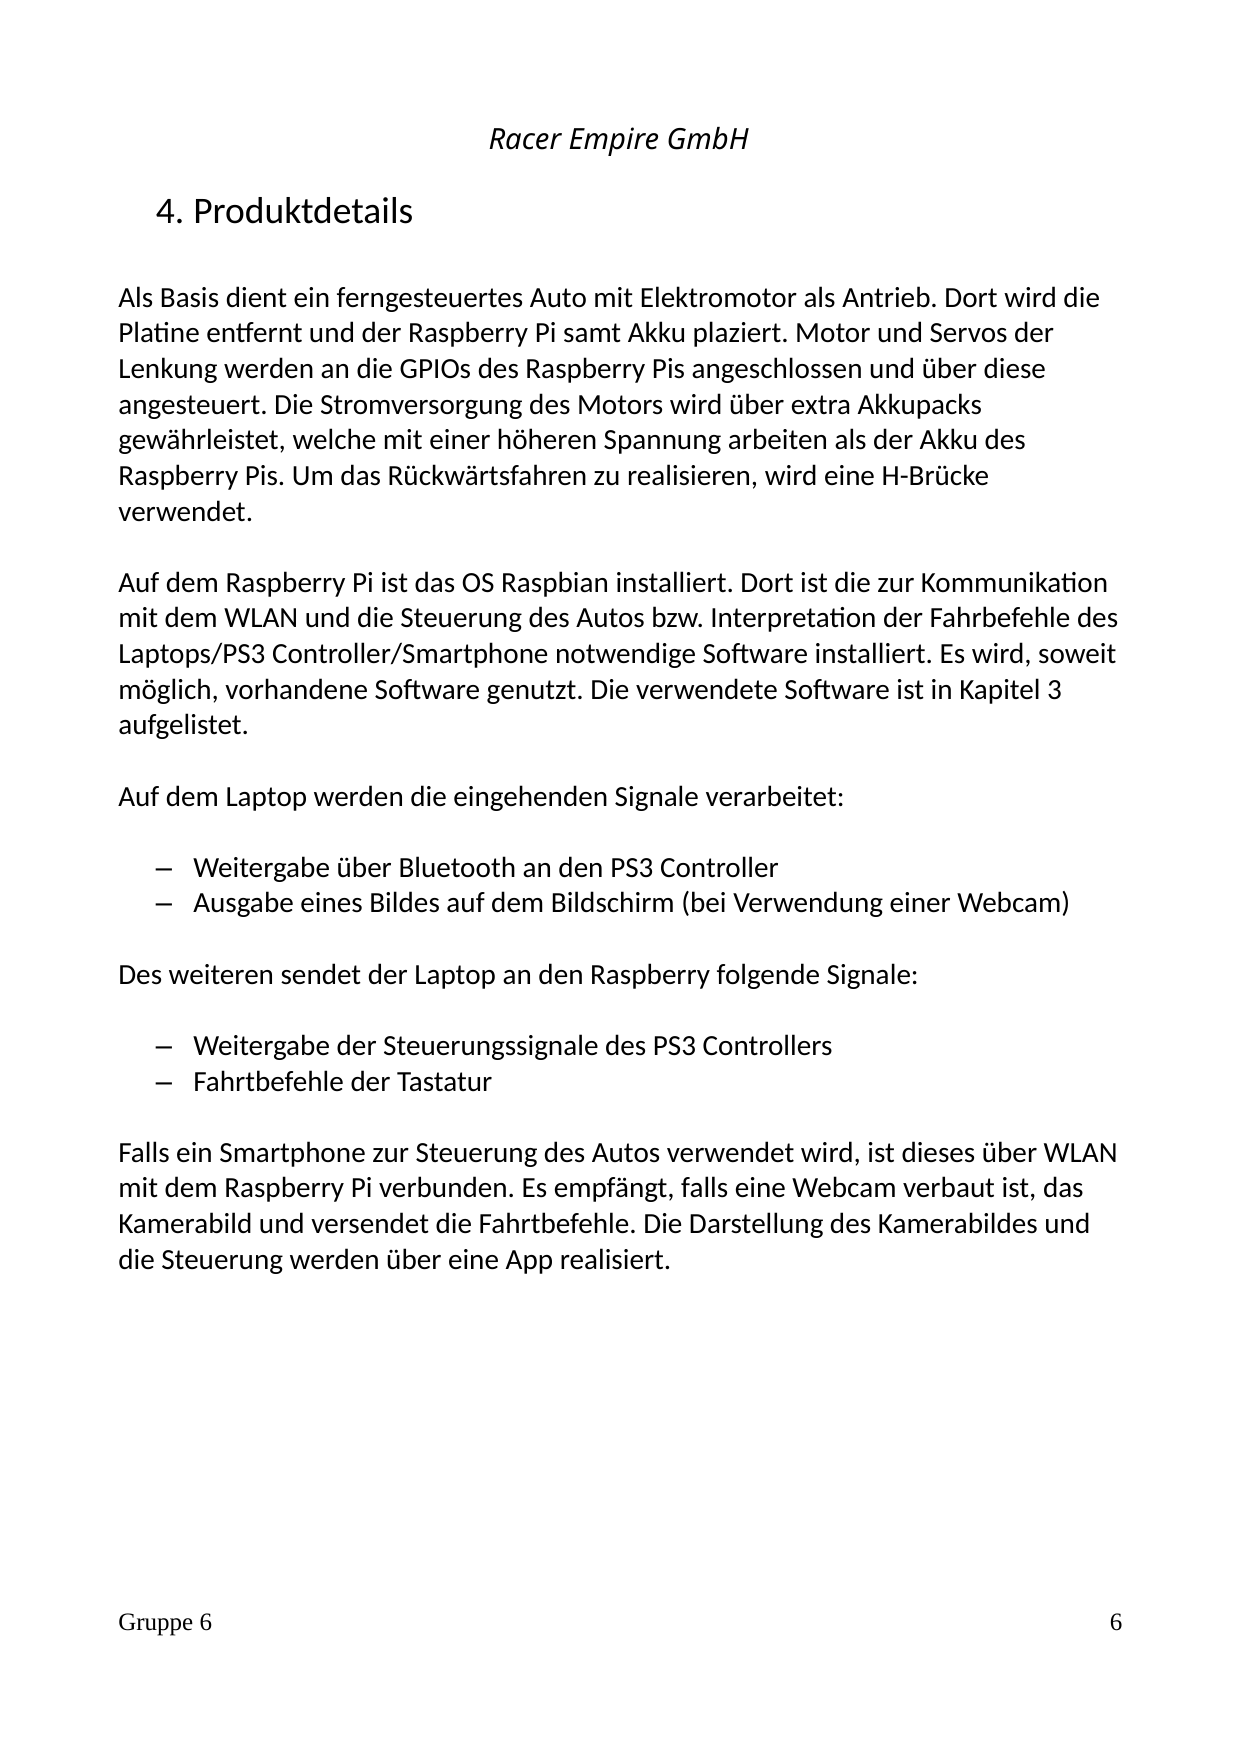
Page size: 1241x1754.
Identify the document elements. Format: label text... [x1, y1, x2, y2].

text Des weiteren sendet der Laptop an den Raspberry folgende Signale: [118, 956, 1122, 991]
text Falls ein Smartphone zur Steuerung des Autos verwendet wird, ist dieses über WLAN mit dem Raspberry Pi verbunden. Es empfängt, falls eine Webcam verbaut ist, das Kamerabild und versendet die Fahrtbefehle. Die Darstellung des Kamerabildes und die Steuerung werden über eine App realisiert. [118, 1134, 1122, 1276]
text Auf dem Raspberry Pi ist das OS Raspbian installiert. Dort ist die zur Kommunikation mit dem WLAN und die Steuerung des Autos bzw. Interpretation der Fahrbefehle des Laptops/PS3 Controller/Smartphone notwendige Software installiert. Es wird, soweit möglich, vorhandene Software genutzt. Die verwendete Software ist in Kapitel 3 aufgelistet. [118, 564, 1122, 742]
list Produktdetails [156, 187, 1122, 233]
list Ausgabe eines Bildes auf dem Bildschirm (bei Verwendung einer Webcam) [156, 884, 1122, 920]
list Weitergabe der Steuerungssignale des PS3 Controllers [156, 1027, 1122, 1063]
list Fahrtbefehle der Tastatur [156, 1063, 1122, 1098]
text Auf dem Laptop werden die eingehenden Signale verarbeitet: [118, 778, 1122, 813]
text Als Basis dient ein ferngesteuertes Auto mit Elektromotor als Antrieb. Dort wird die Platine entfernt und der Raspberry Pi samt Akku plaziert. Motor und Servos der Lenkung werden an die GPIOs des Raspberry Pis angeschlossen und über diese angesteuert. Die Stromversorgung des Motors wird über extra Akkupacks gewährleistet, welche mit einer höheren Spannung arbeiten als der Akku des Raspberry Pis. Um das Rückwärtsfahren zu realisieren, wird eine H-Brücke verwendet. [118, 279, 1122, 528]
list Weitergabe über Bluetooth an den PS3 Controller [156, 849, 1122, 884]
